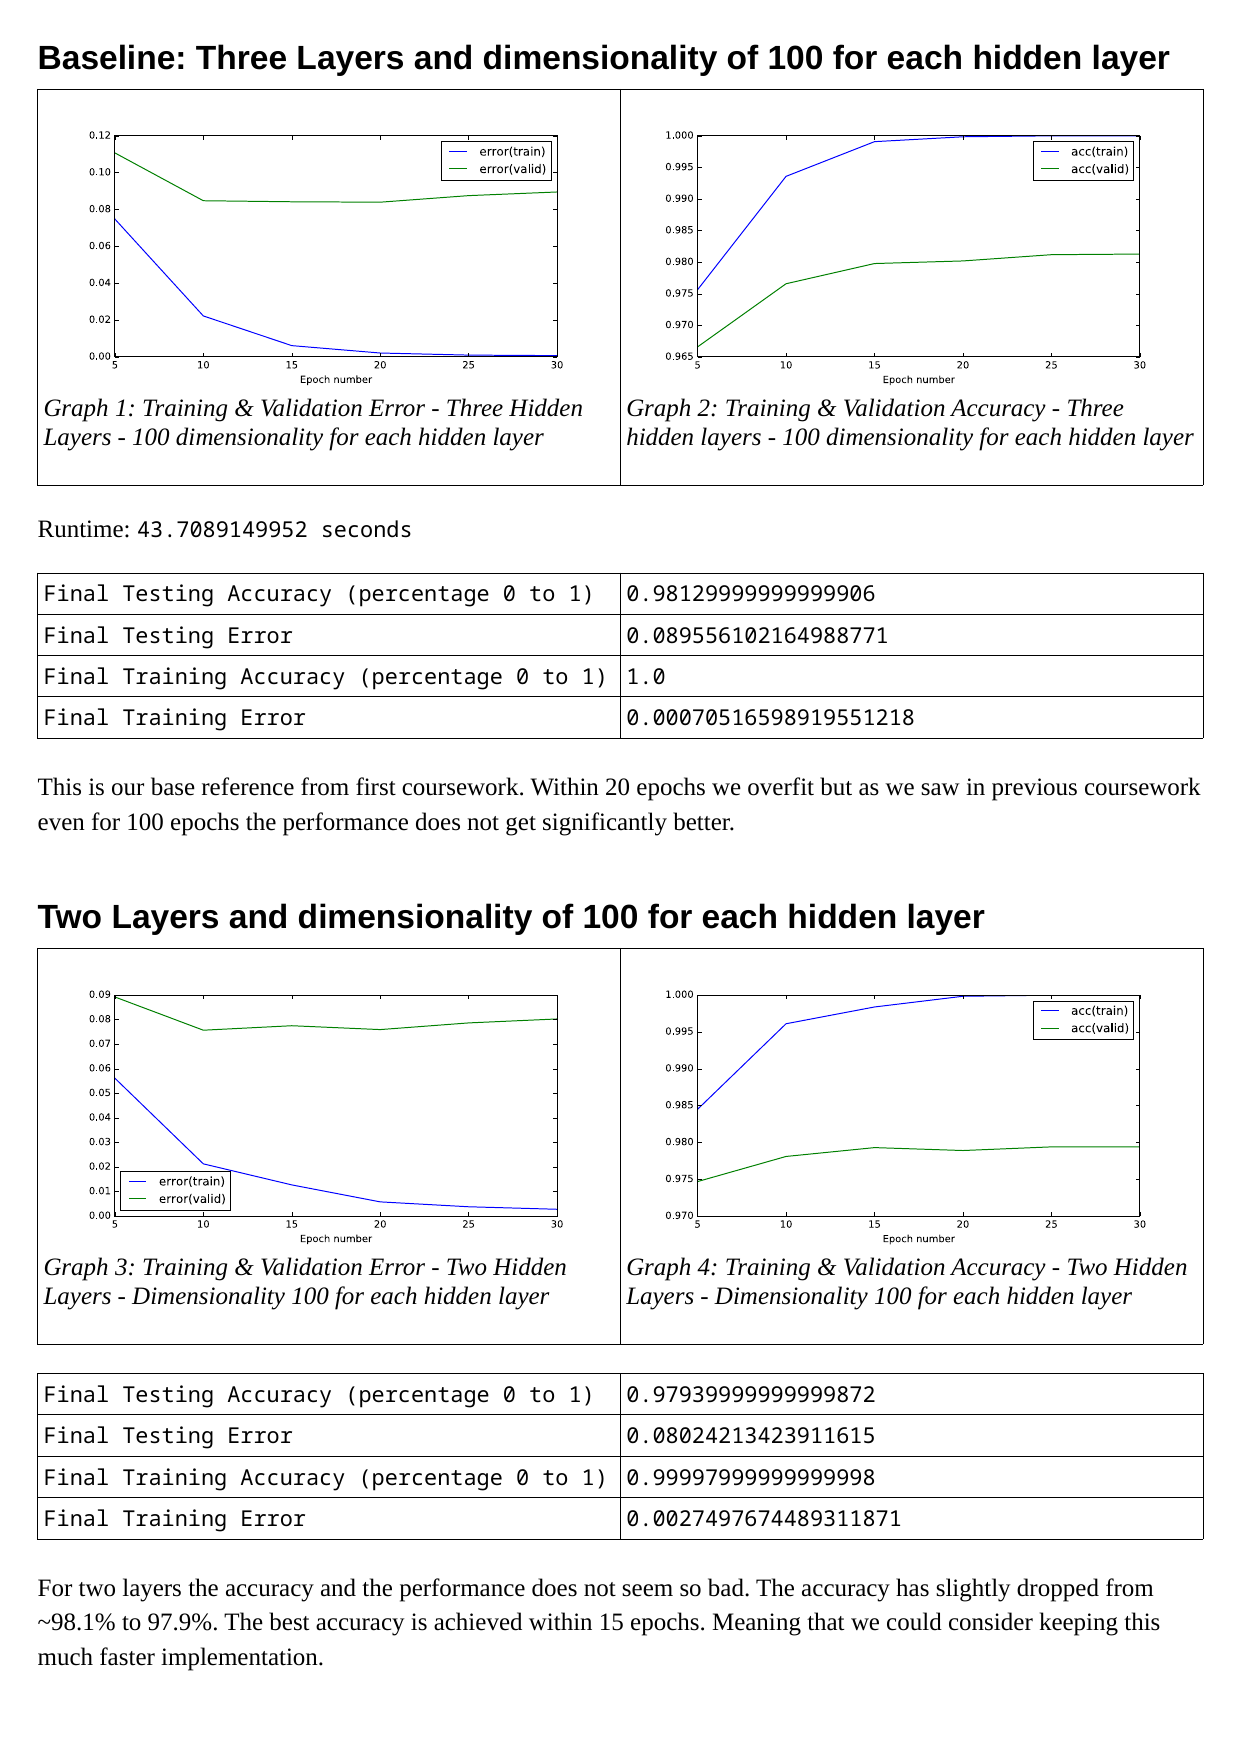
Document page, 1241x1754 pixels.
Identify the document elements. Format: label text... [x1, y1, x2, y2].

text This is our base reference from first coursework. Within 20 epochs we overfit but as we saw in previous coursework even for 100 epochs the performance does not get significantly better. [37, 772, 1203, 836]
table_header 0.98129999999999906 [621, 574, 1203, 614]
table_cell 0.089556102164988771 [621, 615, 1203, 655]
table_cell Final Training Error [38, 697, 620, 738]
subtitle Baseline: Three Layers and dimensionality of 100 for each hidden layer [37, 37, 1203, 76]
table_cell Final Training Accuracy (percentage 0 to 1) [38, 656, 620, 696]
table_header [38, 949, 620, 1344]
table_cell 0.08024213423911615 [621, 1415, 1203, 1456]
table_header [621, 90, 1203, 485]
table_cell Final Testing Error [38, 1415, 620, 1456]
text For two layers the accuracy and the performance does not seem so bad. The accuracy has slightly dropped from ~98.1% to 97.9%. The best accuracy is achieved within 15 epochs. Meaning that we could consider keeping this much faster implementation. [37, 1573, 1203, 1671]
table_header [621, 949, 1203, 1344]
subtitle Two Layers and dimensionality of 100 for each hidden layer [37, 897, 1203, 935]
table_cell 0.0027497674489311871 [621, 1498, 1203, 1538]
table_cell 0.00070516598919551218 [621, 697, 1203, 738]
table_header [38, 90, 620, 485]
table_header Final Testing Accuracy (percentage 0 to 1) [38, 574, 620, 614]
table_cell Final Training Accuracy (percentage 0 to 1) [38, 1457, 620, 1497]
table_cell Final Training Error [38, 1498, 620, 1538]
table_cell 1.0 [621, 656, 1203, 696]
table_cell Final Testing Error [38, 615, 620, 655]
table_header Final Testing Accuracy (percentage 0 to 1) [38, 1374, 620, 1414]
table_cell 0.99997999999999998 [621, 1457, 1203, 1497]
text Runtime: 43.7089149952 seconds [37, 514, 1203, 544]
table_header 0.97939999999999872 [621, 1374, 1203, 1414]
